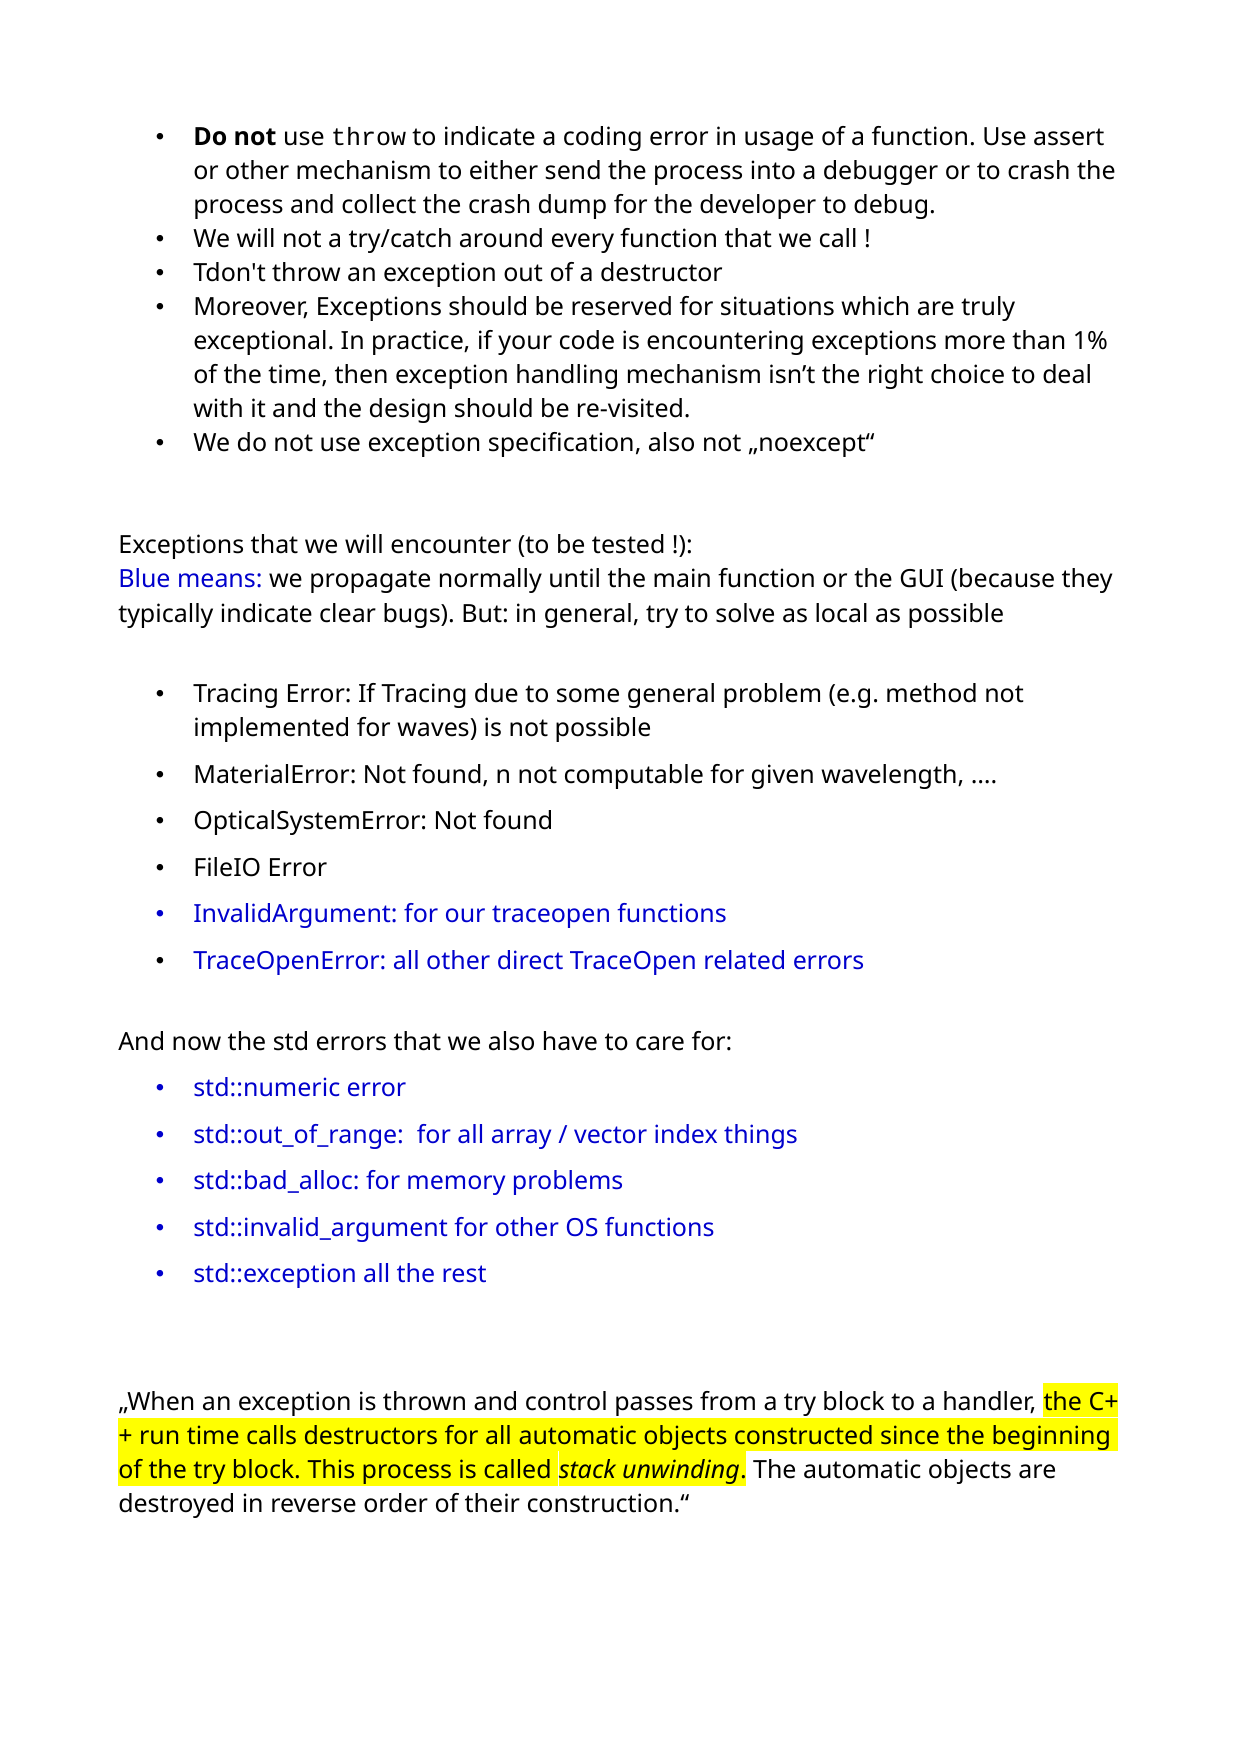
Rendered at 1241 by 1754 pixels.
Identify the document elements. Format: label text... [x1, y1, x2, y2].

list std::out_of_range: for all array / vector index things [156, 1116, 1122, 1151]
list We will not a try/catch around every function that we call ! [156, 221, 1122, 254]
list Tracing Error: If Tracing due to some general problem (e.g. method not implemented for waves) is not possible [156, 676, 1122, 744]
text And now the std errors that we also have to care for: [118, 1023, 1122, 1057]
list InvalidArgument: for our traceopen functions [156, 896, 1122, 930]
list std::numeric error [156, 1070, 1122, 1104]
list MaterialError: Not found, n not computable for given wavelength, …. [156, 756, 1122, 791]
list TraceOpenError: all other direct TraceOpen related errors [156, 943, 1122, 1011]
list std::exception all the rest [156, 1256, 1122, 1290]
list FileIO Error [156, 849, 1122, 884]
text Exceptions that we will encounter (to be tested !): Blue means: we propagate normally until the main function or the GUI (because they typically indicate clear bugs). But: in general, try to solve as local as possible [118, 527, 1122, 663]
list std::bad_alloc: for memory problems [156, 1163, 1122, 1197]
list Moreover, Exceptions should be reserved for situations which are truly exceptional. In practice, if your code is encountering exceptions more than 1% of the time, then exception handling mechanism isn’t the right choice to deal with it and the design should be re-visited. [156, 289, 1122, 425]
list Do not use throw to indicate a coding error in usage of a function. Use assert or other mechanism to either send the process into a debugger or to crash the process and collect the crash dump for the developer to debug. [156, 118, 1122, 221]
list Tdon't throw an exception out of a destructor [156, 254, 1122, 289]
list OpticalSystemError: Not found [156, 803, 1122, 837]
text „When an exception is thrown and control passes from a try block to a handler, the C++ run time calls destructors for all automatic objects constructed since the beginning of the try block. This process is called stack unwinding. The automatic objects are destroyed in reverse order of their construction.“ [118, 1383, 1122, 1519]
list std::invalid_argument for other OS functions [156, 1209, 1122, 1244]
list We do not use exception specification, also not „noexcept“ [156, 425, 1122, 459]
